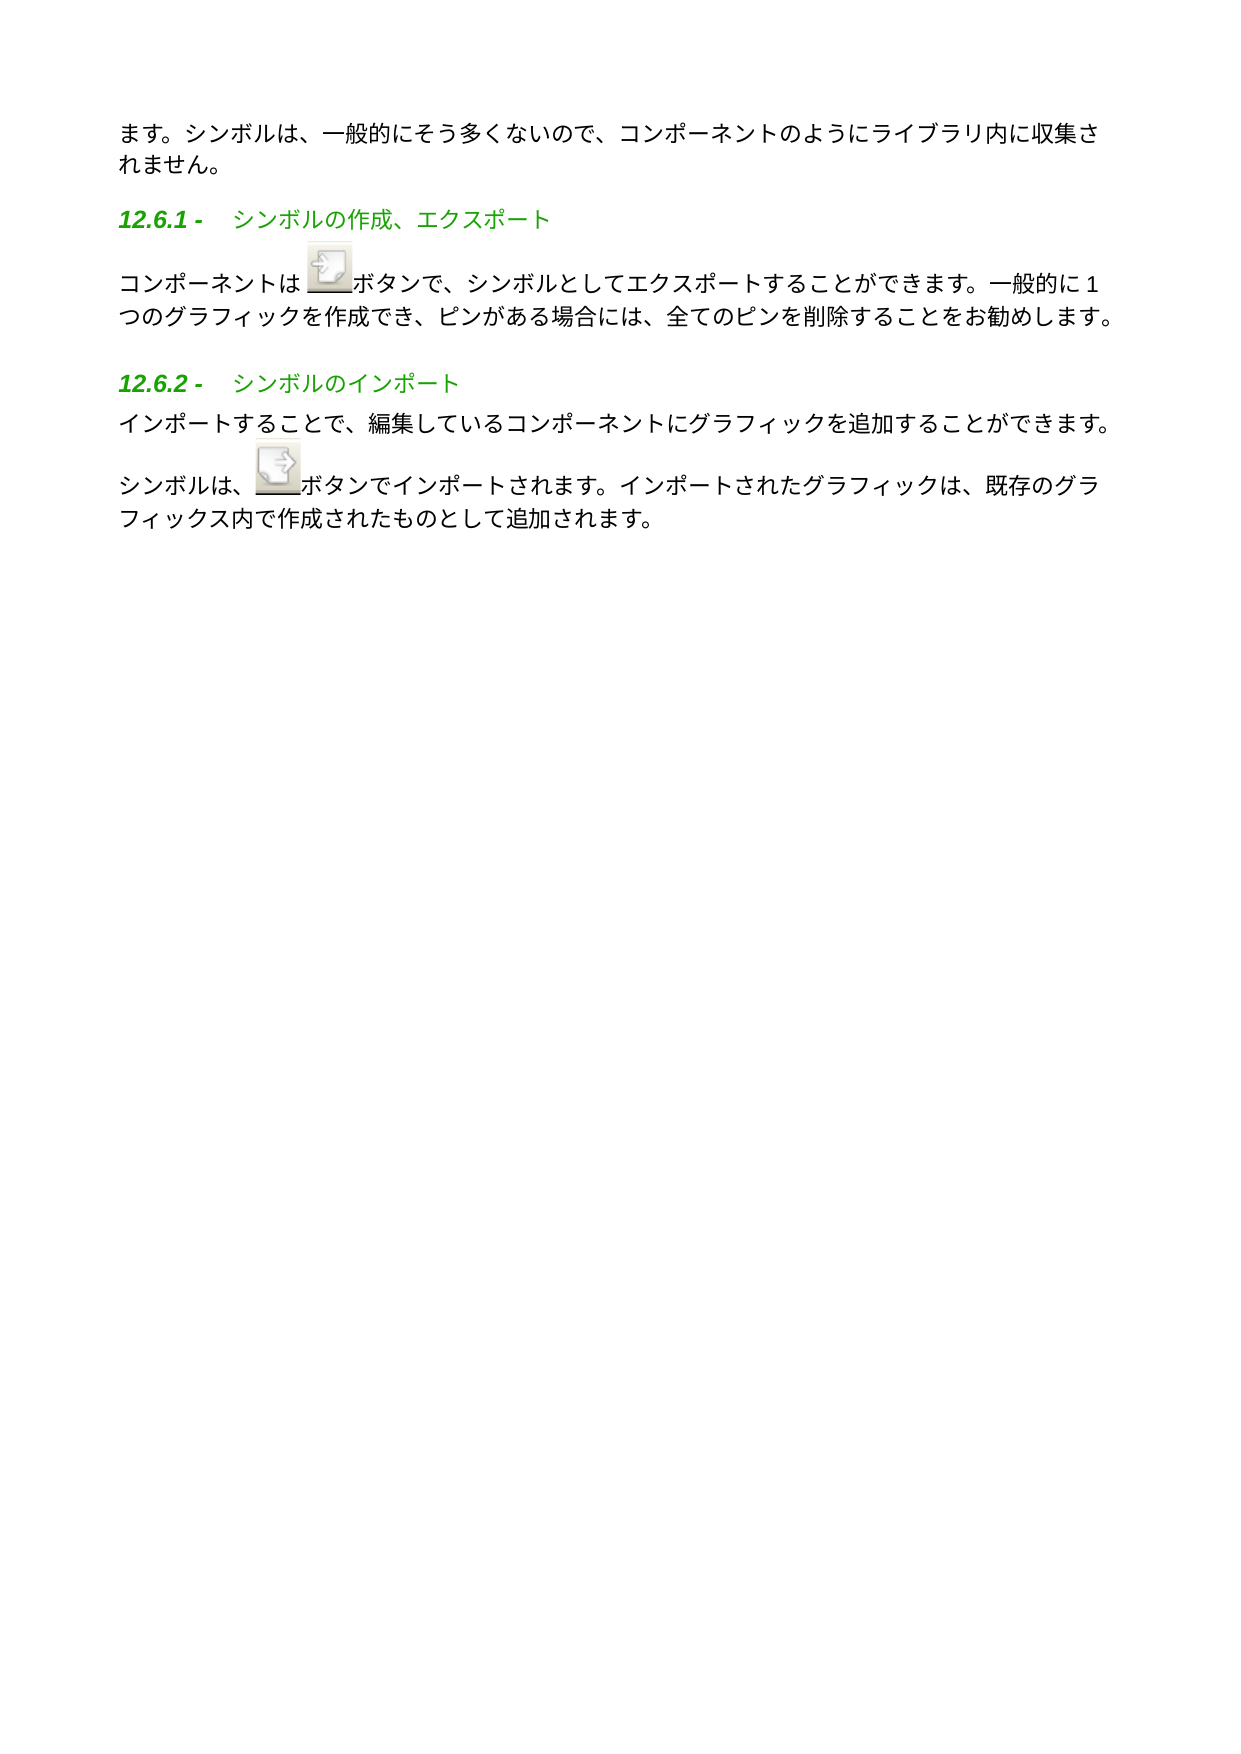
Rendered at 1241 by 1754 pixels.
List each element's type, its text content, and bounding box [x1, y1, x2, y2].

text ます。シンボルは、一般的にそう多くないので、コンポーネントのようにライブラリ内に収集されません。 [118, 118, 1122, 181]
picture [307, 241, 353, 293]
text コンポーネントは ボタンで、シンボルとしてエクスポートすることができます。一般的に1つのグラフィックを作成でき、ピンがある場合には、全てのピンを削除することをお勧めします。 [118, 241, 1122, 332]
text インポートすることで、編集しているコンポーネントにグラフィックを追加することができます。 シンボルは、ボタンでインポートされます。インポートされたグラフィックは、既存のグラフィックス内で作成されたものとして追加されます。 [118, 406, 1122, 534]
picture [255, 438, 301, 495]
subtitle シンボルのインポート [118, 368, 1122, 399]
subtitle シンボルの作成、エクスポート [118, 204, 1122, 235]
